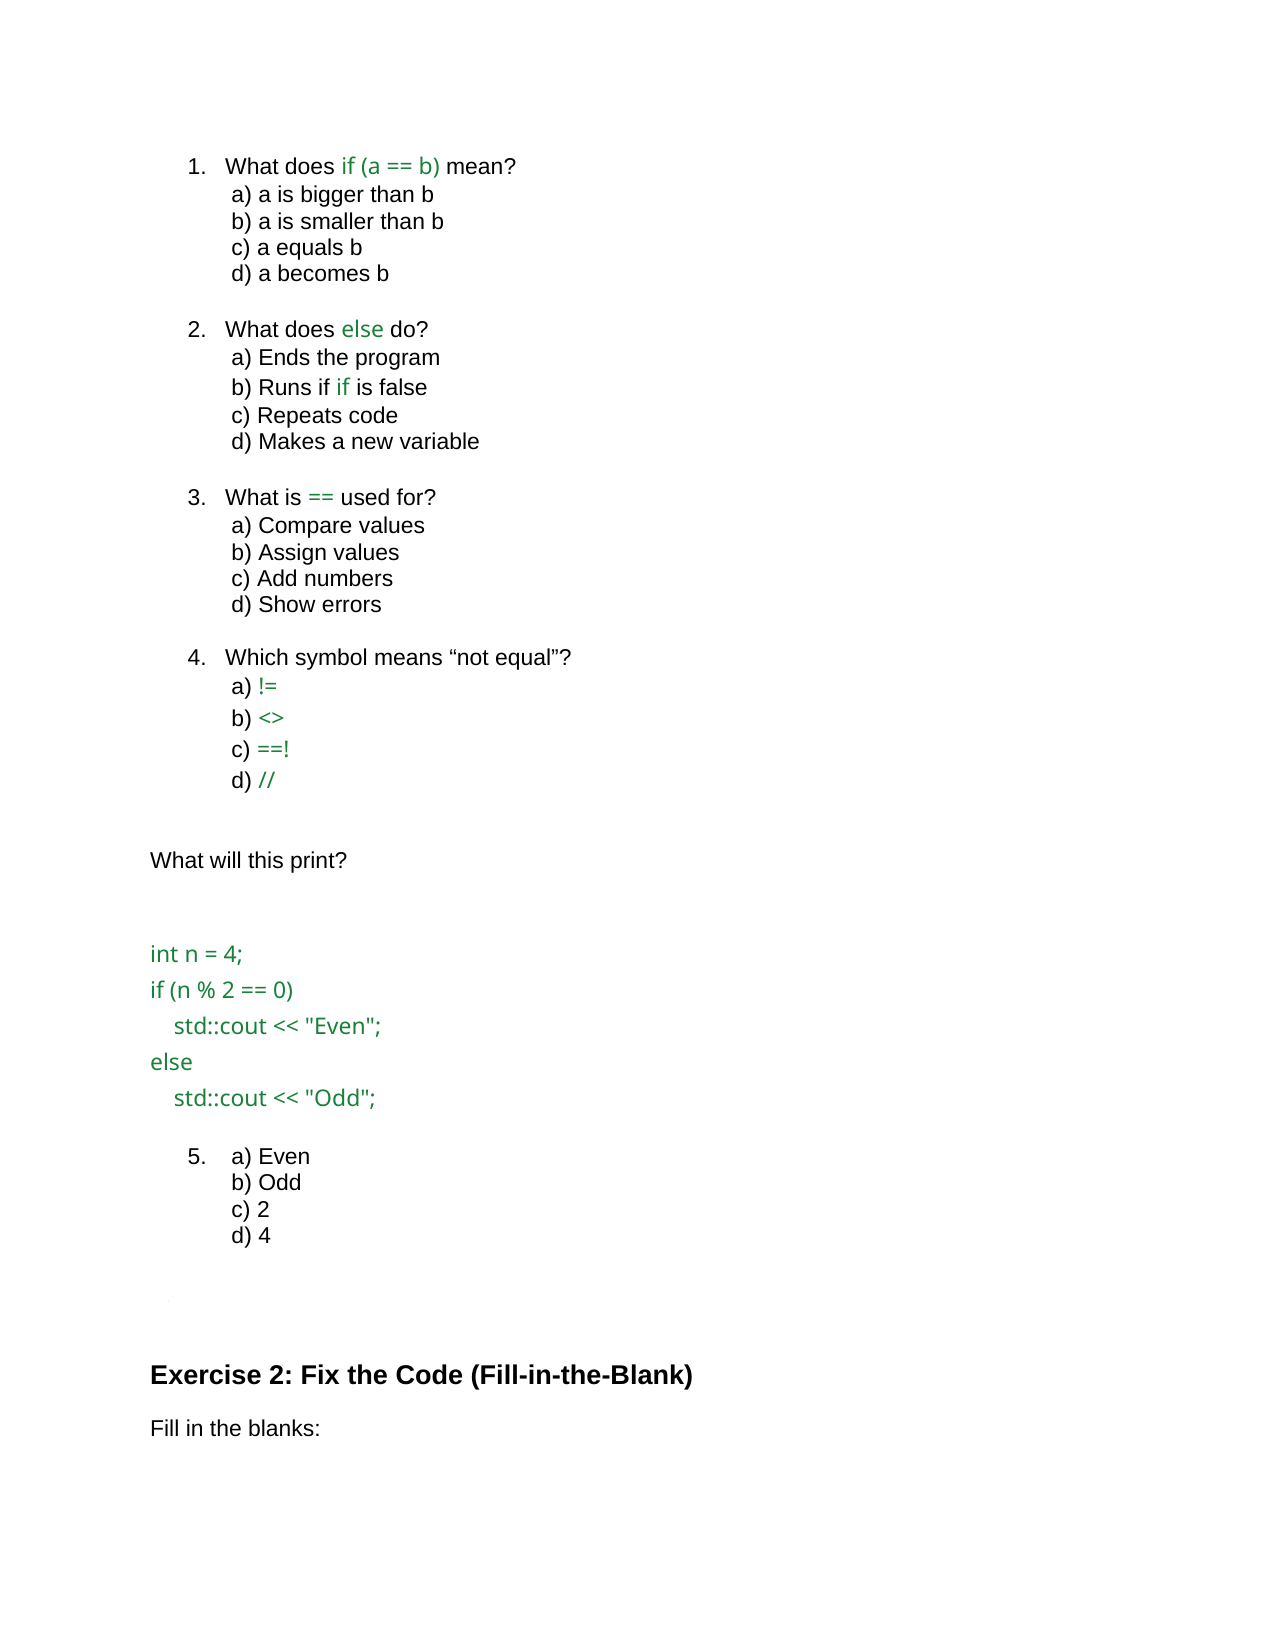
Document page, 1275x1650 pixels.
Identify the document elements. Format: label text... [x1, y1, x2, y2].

list a) Even b) Odd c) 2 d) 4 [187, 1143, 1125, 1274]
list What does if (a == b) mean? a) a is bigger than b b) a is smaller than b c) a equals b d) a becomes b [187, 150, 1125, 313]
text std::cout << "Even"; [150, 1010, 1125, 1041]
text if (n % 2 == 0) [150, 974, 1125, 1005]
text else [150, 1046, 1125, 1077]
subtitle Exercise 2: Fix the Code (Fill-in-the-Blank) [150, 1359, 1125, 1390]
list Which symbol means “not equal”? a) != b) <> c) ==! d) // [187, 644, 1125, 822]
text Fill in the blanks: [150, 1415, 1125, 1442]
text What will this print? int n = 4; [150, 847, 1125, 969]
list What does else do? a) Ends the program b) Runs if if is false c) Repeats code d) Makes a new variable [187, 313, 1125, 481]
list What is == used for? a) Compare values b) Assign values c) Add numbers d) Show errors [187, 481, 1125, 644]
text std::cout << "Odd"; [150, 1082, 1125, 1113]
